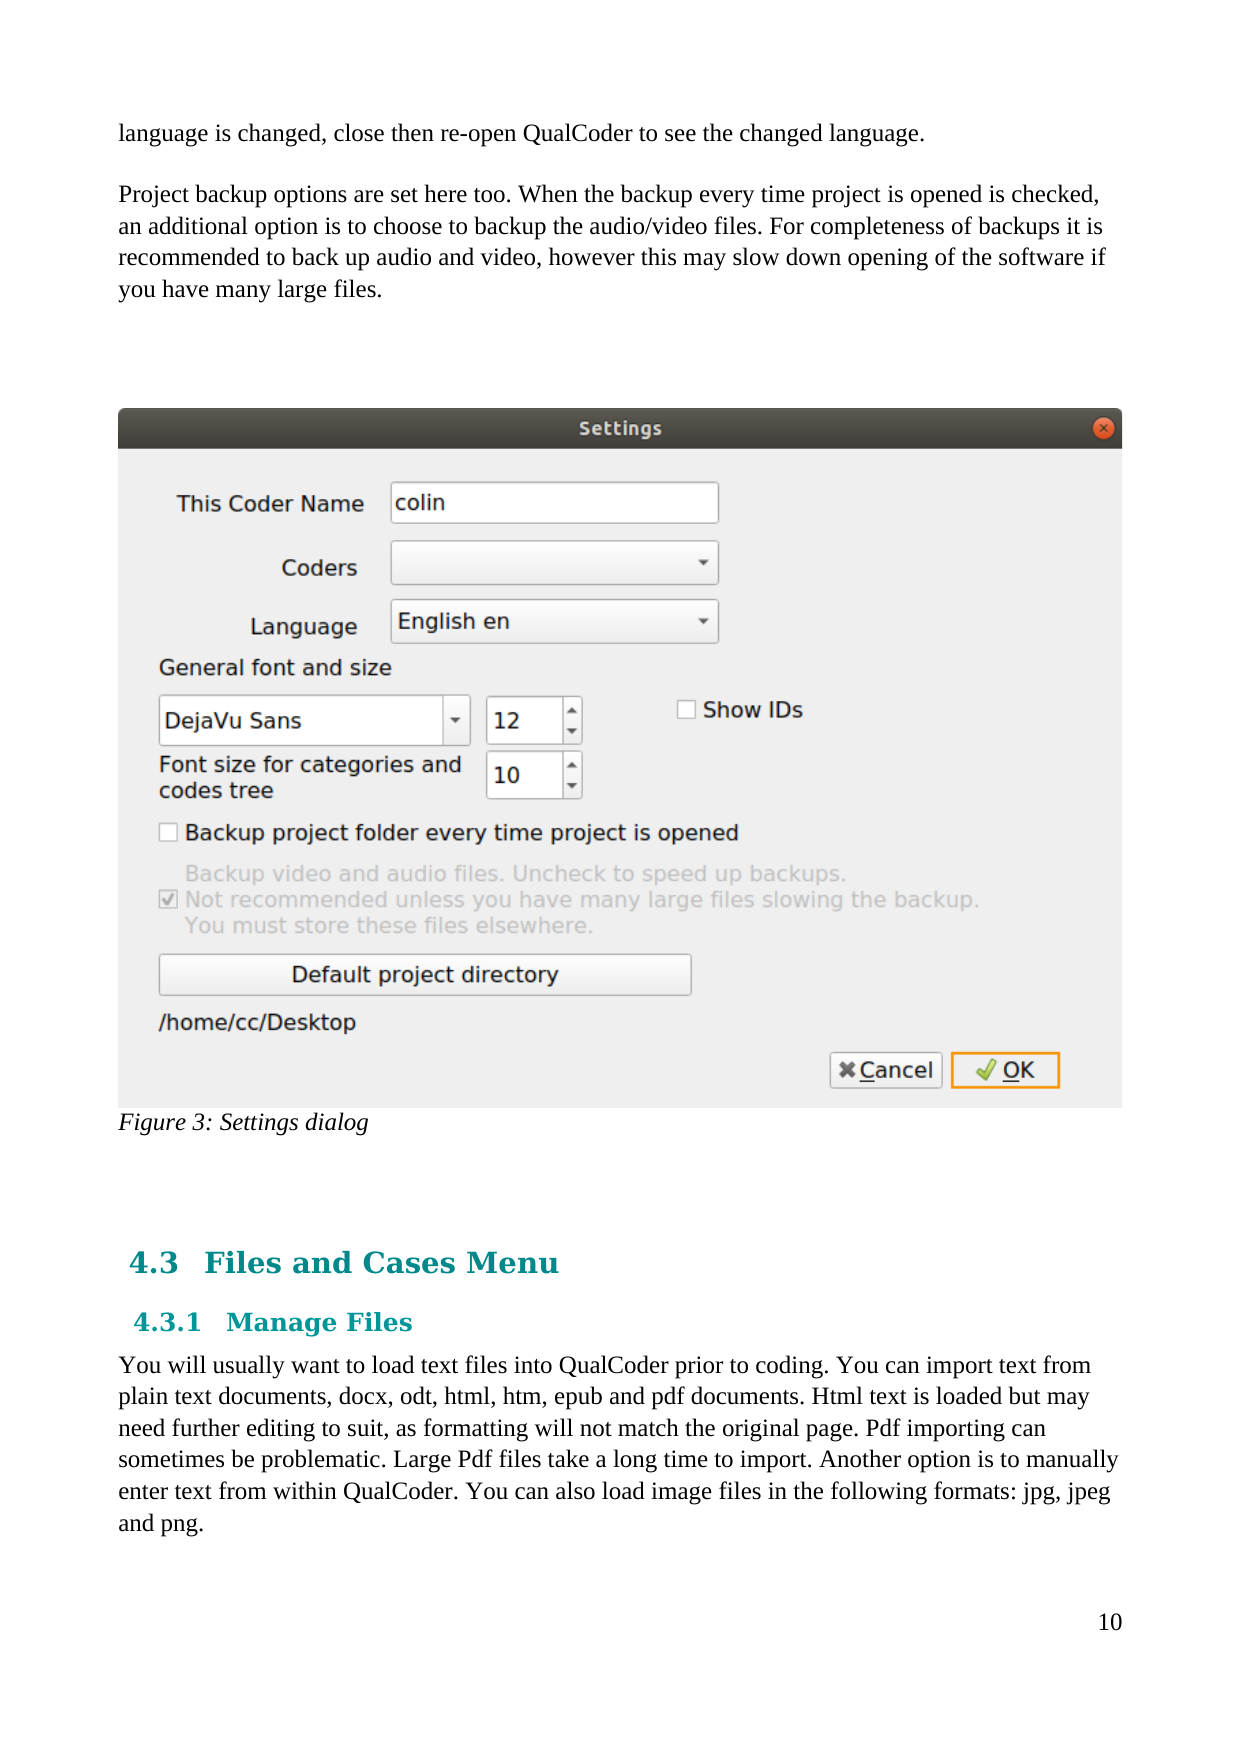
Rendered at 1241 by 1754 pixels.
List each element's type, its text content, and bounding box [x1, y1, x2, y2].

text You will usually want to load text files into QualCoder prior to coding. You can import text from plain text documents, docx, odt, html, htm, epub and pdf documents. Html text is loaded but may need further editing to suit, as formatting will not match the original page. Pdf importing can sometimes be problematic. Large Pdf files take a long time to import. Another option is to manually enter text from within QualCoder. You can also load image files in the following formats: jpg, jpeg and png. [118, 1350, 1122, 1536]
subtitle Files and Cases Menu [118, 1247, 1122, 1281]
text language is changed, close then re-open QualCoder to see the changed language. [118, 118, 1122, 147]
text Project backup options are set here too. When the backup every time project is opened is checked, an additional option is to choose to backup the audio/video files. For completeness of backups it is recommended to back up audio and video, however this may slow down opening of the software if you have many large files. [118, 179, 1122, 303]
subtitle Manage Files [124, 1308, 1122, 1337]
text Figure 3: Settings dialog [118, 1108, 1122, 1136]
picture [118, 408, 1123, 1108]
